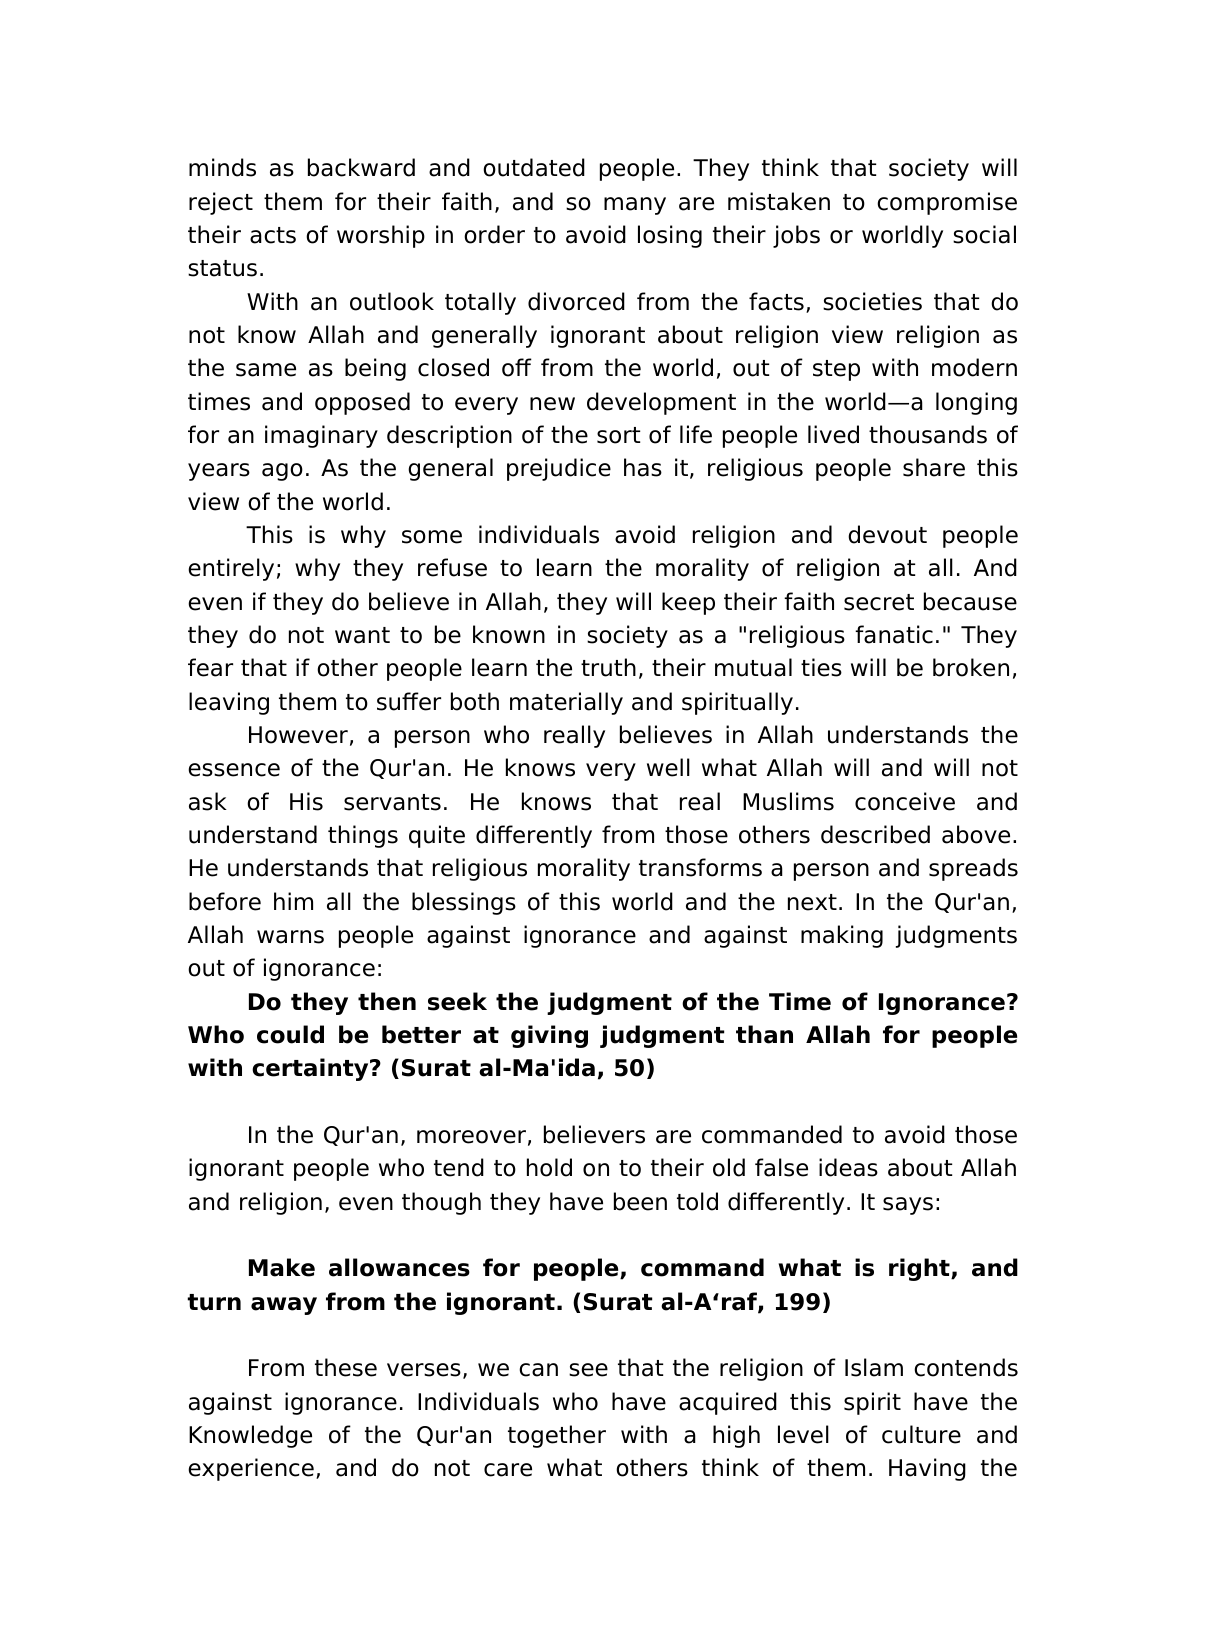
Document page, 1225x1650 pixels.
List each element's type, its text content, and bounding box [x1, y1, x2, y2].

text With an outlook totally divorced from the facts, societies that do not know Allah and generally ignorant about religion view religion as the same as being closed off from the world, out of step with modern times and opposed to every new development in the world—a longing for an imaginary description of the sort of life people lived thousands of years ago. As the general prejudice has it, religious people share this view of the world. [187, 283, 1020, 517]
text From these verses, we can see that the religion of Islam contends against ignorance. Individuals who have acquired this spirit have the Knowledge of the Qur'an together with a high level of culture and experience, and do not care what others think of them. Having the [187, 1350, 1020, 1483]
text minds as backward and outdated people. They think that society will reject them for their faith, and so many are mistaken to compromise their acts of worship in order to avoid losing their jobs or worldly social status. [187, 150, 1020, 283]
text Make allowances for people, command what is right, and turn away from the ignorant. (Surat al-A‘raf, 199) [187, 1250, 1020, 1317]
text However, a person who really believes in Allah understands the essence of the Qur'an. He knows very well what Allah will and will not ask of His servants. He knows that real Muslims conceive and understand things quite differently from those others described above. He understands that religious morality transforms a person and spreads before him all the blessings of this world and the next. In the Qur'an, Allah warns people against ignorance and against making judgments out of ignorance: [187, 717, 1020, 983]
text In the Qur'an, moreover, believers are commanded to avoid those ignorant people who tend to hold on to their old false ideas about Allah and religion, even though they have been told differently. It says: [187, 1117, 1020, 1217]
text This is why some individuals avoid religion and devout people entirely; why they refuse to learn the morality of religion at all. And even if they do believe in Allah, they will keep their faith secret because they do not want to be known in society as a "religious fanatic." They fear that if other people learn the truth, their mutual ties will be broken, leaving them to suffer both materially and spiritually. [187, 517, 1020, 717]
text Do they then seek the judgment of the Time of Ignorance? Who could be better at giving judgment than Allah for people with certainty? (Surat al-Ma'ida, 50) [187, 983, 1020, 1083]
